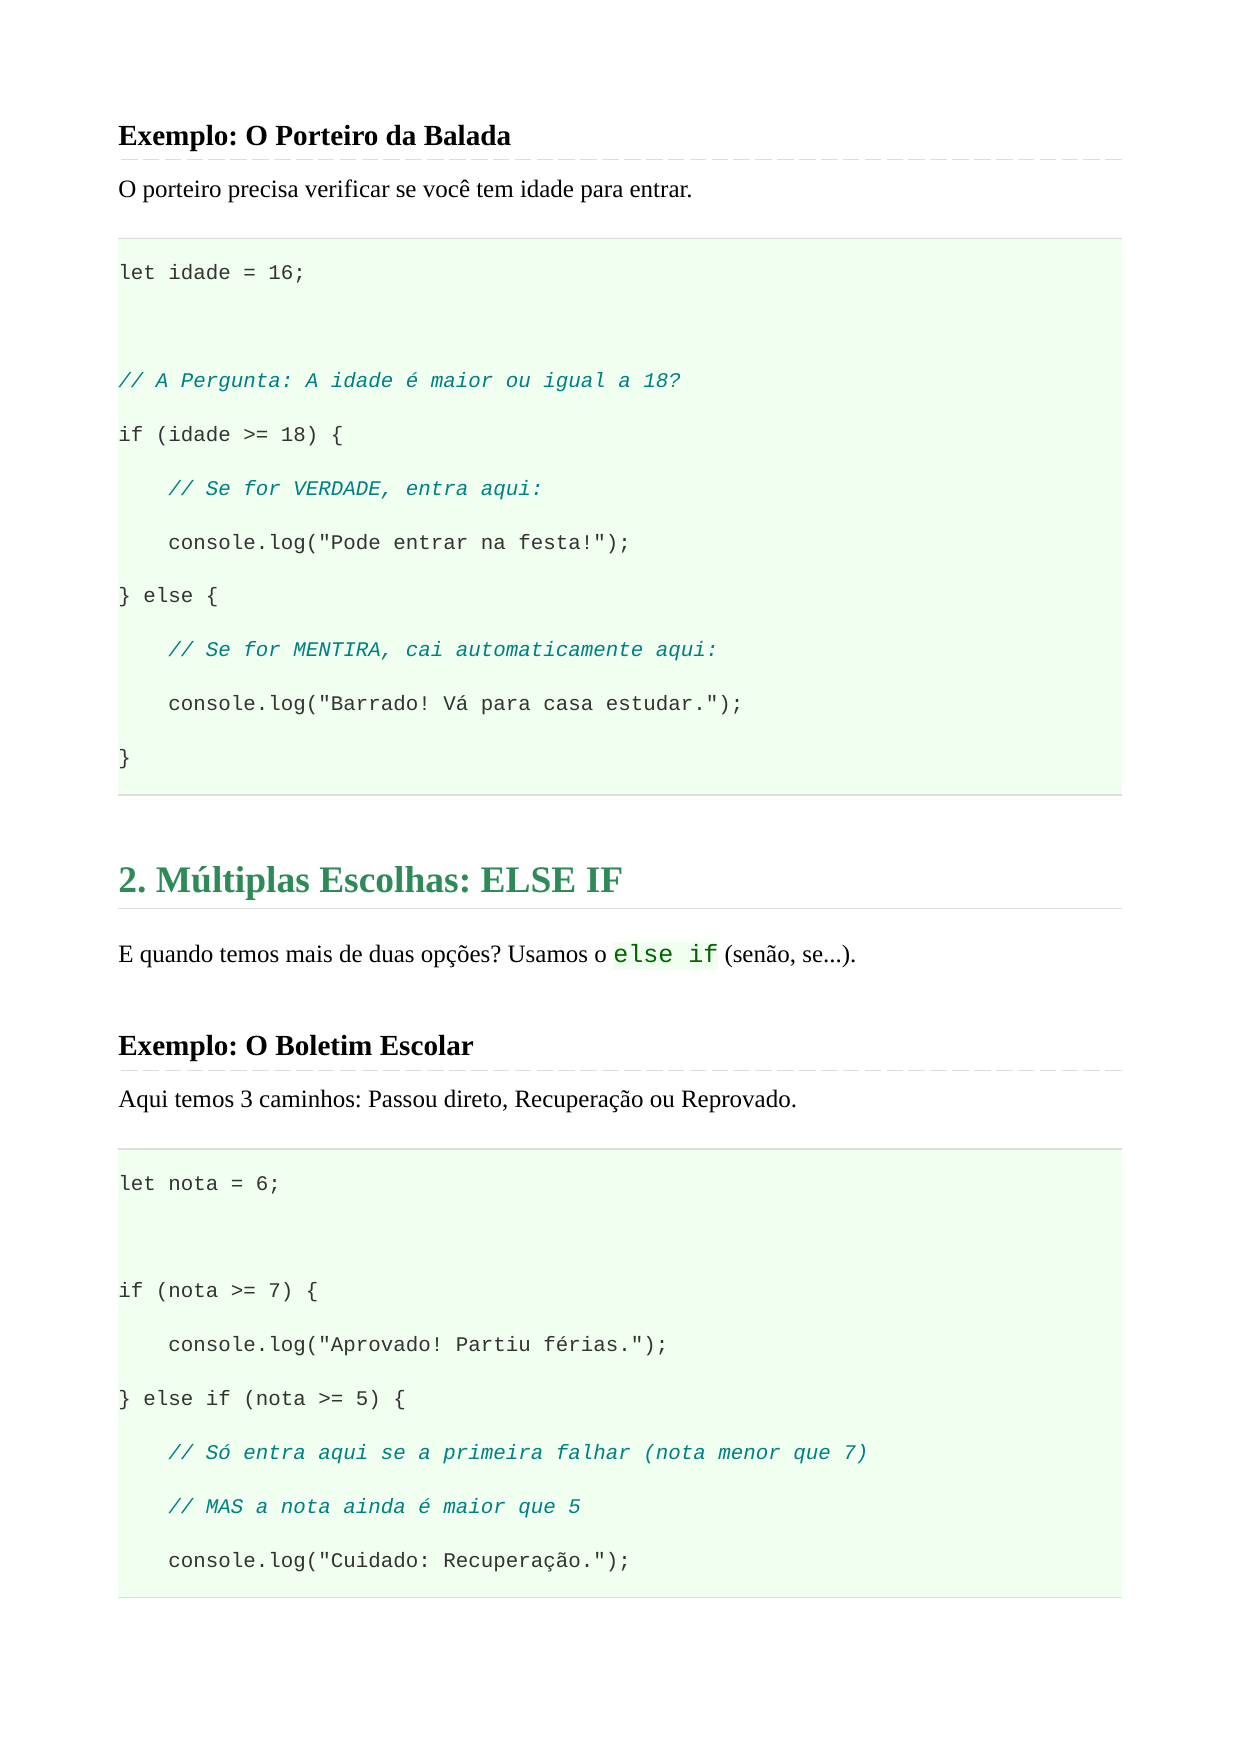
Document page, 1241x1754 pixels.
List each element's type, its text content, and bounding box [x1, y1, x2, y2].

text E quando temos mais de duas opções? Usamos o else if (senão, se...). [118, 939, 1122, 970]
text // Se for VERDADE, entra aqui: [118, 453, 1122, 501]
text } else { [118, 561, 1122, 609]
text } else if (nota >= 5) { [118, 1363, 1122, 1412]
text // MAS a nota ainda é maior que 5 [118, 1471, 1122, 1519]
text O porteiro precisa verificar se você tem idade para entrar. [118, 174, 1122, 203]
text if (nota >= 7) { [118, 1256, 1122, 1304]
text // A Pergunta: A idade é maior ou igual a 18? [118, 345, 1122, 394]
text Aqui temos 3 caminhos: Passou direto, Recuperação ou Reprovado. [118, 1084, 1122, 1113]
text let idade = 16; [118, 239, 1122, 286]
text // Se for MENTIRA, cai automaticamente aqui: [118, 614, 1122, 663]
text console.log("Barrado! Vá para casa estudar."); [118, 668, 1122, 717]
subtitle Exemplo: O Porteiro da Balada 🕺 [118, 118, 1122, 159]
text // Só entra aqui se a primeira falhar (nota menor que 7) [118, 1417, 1122, 1466]
subtitle Exemplo: O Boletim Escolar 📝 [118, 1028, 1122, 1070]
subtitle 2. Múltiplas Escolhas: ELSE IF [118, 857, 1122, 908]
text console.log("Cuidado: Recuperação."); [118, 1525, 1122, 1597]
text if (idade >= 18) { [118, 399, 1122, 448]
text console.log("Aprovado! Partiu férias."); [118, 1309, 1122, 1358]
text console.log("Pode entrar na festa!"); [118, 507, 1122, 555]
text let nota = 6; [118, 1150, 1122, 1196]
text } [118, 722, 1122, 794]
